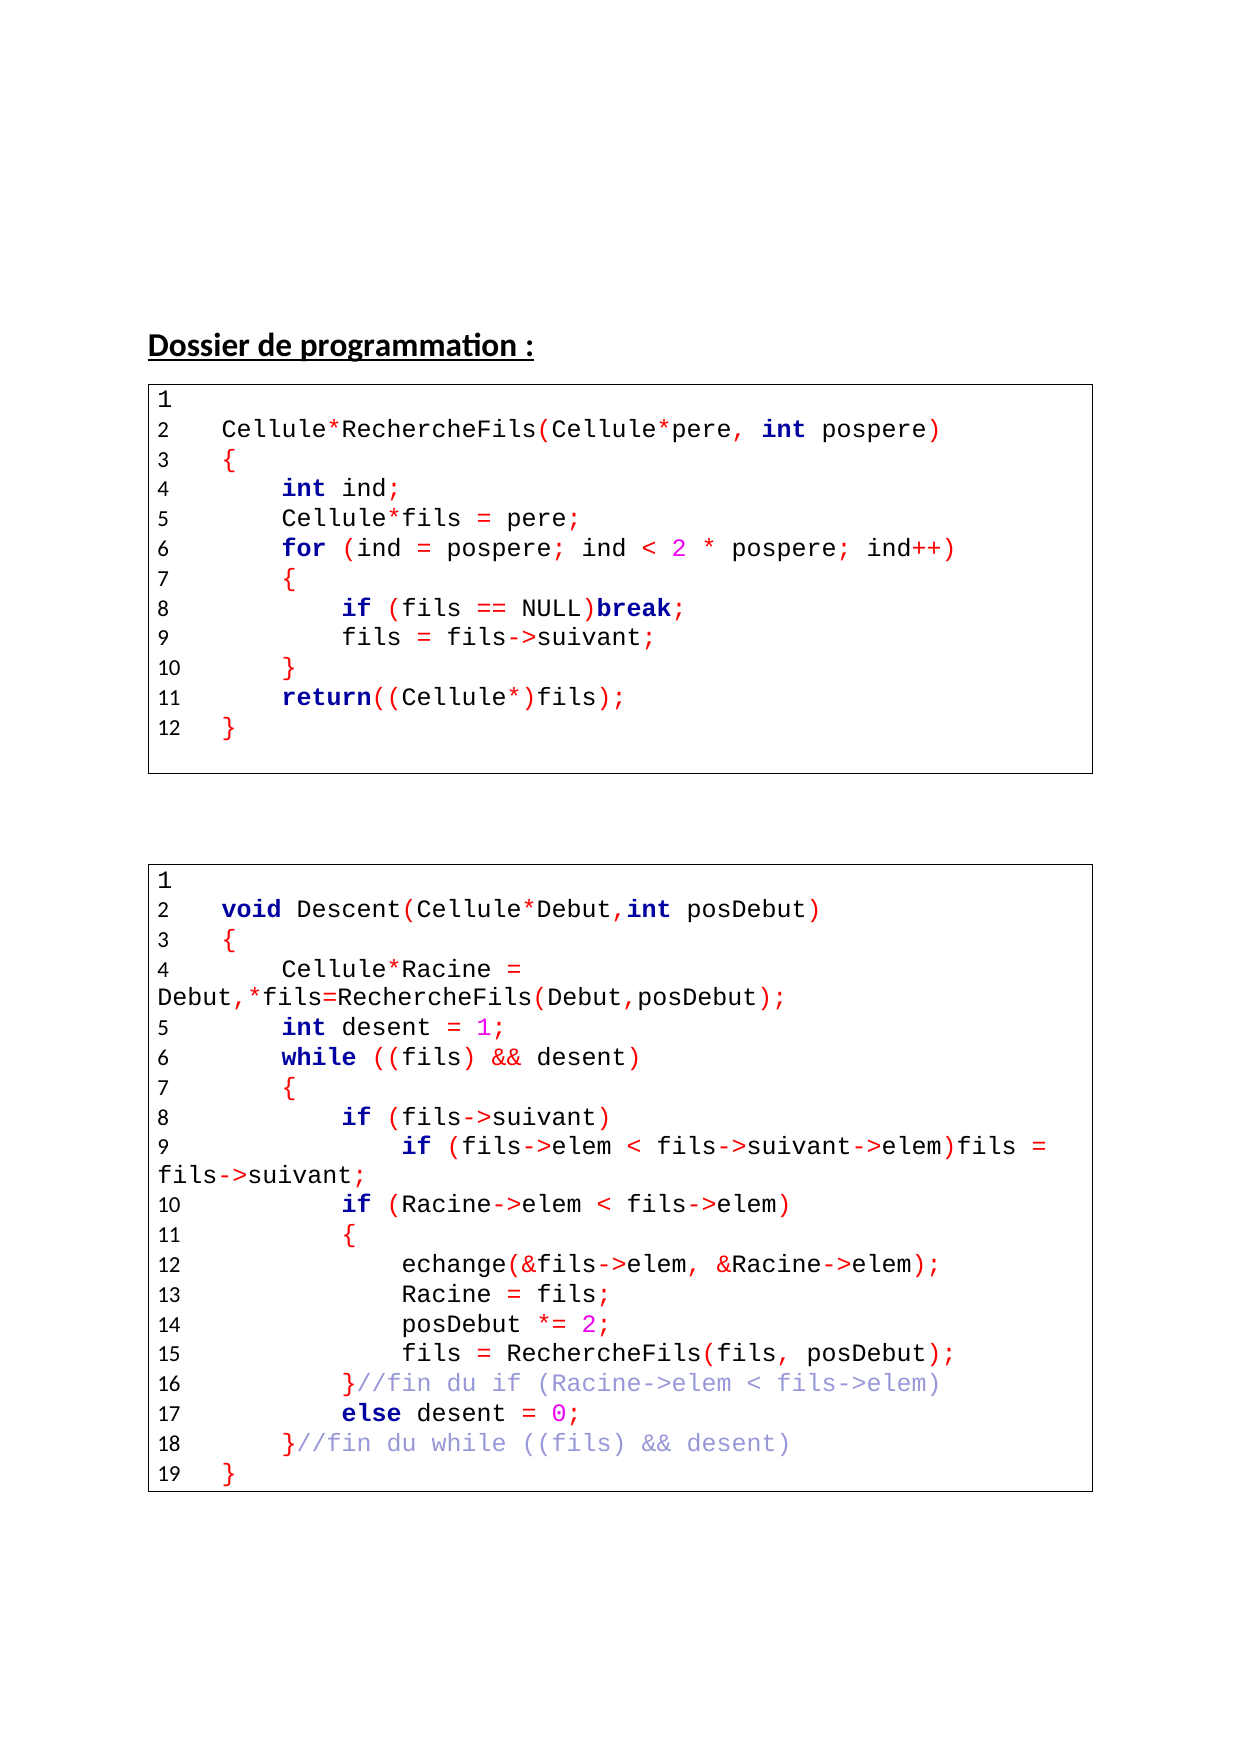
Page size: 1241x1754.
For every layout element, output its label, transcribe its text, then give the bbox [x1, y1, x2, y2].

list Cellule*fils = pere; [149, 501, 1092, 531]
list if (fils->suivant) [149, 1099, 1092, 1129]
list { [149, 1070, 1092, 1099]
list void Descent(Cellule*Debut,int posDebut) [149, 892, 1092, 922]
list return((Cellule*)fils); [149, 680, 1092, 710]
list else desent = 0; [149, 1396, 1092, 1426]
list int desent = 1; [149, 1010, 1092, 1040]
list } [149, 710, 1092, 743]
list Cellule*RechercheFils(Cellule*pere, int pospere) [149, 412, 1092, 442]
list posDebut *= 2; [149, 1307, 1092, 1336]
list } [149, 1456, 1092, 1491]
list Racine = fils; [149, 1277, 1092, 1307]
list int ind; [149, 471, 1092, 501]
list fils = RechercheFils(fils, posDebut); [149, 1336, 1092, 1366]
list Cellule*Racine = Debut,*fils=RechercheFils(Debut,posDebut); [149, 952, 1092, 1010]
list fils = fils->suivant; [149, 620, 1092, 650]
text Dossier de programmation : [148, 324, 1093, 365]
list if (fils == NULL)break; [149, 591, 1092, 620]
list while ((fils) && desent) [149, 1040, 1092, 1070]
list { [149, 442, 1092, 471]
list { [149, 561, 1092, 591]
list echange(&fils->elem, &Racine->elem); [149, 1247, 1092, 1277]
list }//fin du while ((fils) && desent) [149, 1426, 1092, 1456]
list if (Racine->elem < fils->elem) [149, 1187, 1092, 1217]
list if (fils->elem < fils->suivant->elem)fils = fils->suivant; [149, 1129, 1092, 1187]
list { [149, 1217, 1092, 1247]
list } [149, 650, 1092, 680]
list }//fin du if (Racine->elem < fils->elem) [149, 1366, 1092, 1396]
list for (ind = pospere; ind < 2 * pospere; ind++) [149, 531, 1092, 561]
list { [149, 922, 1092, 952]
